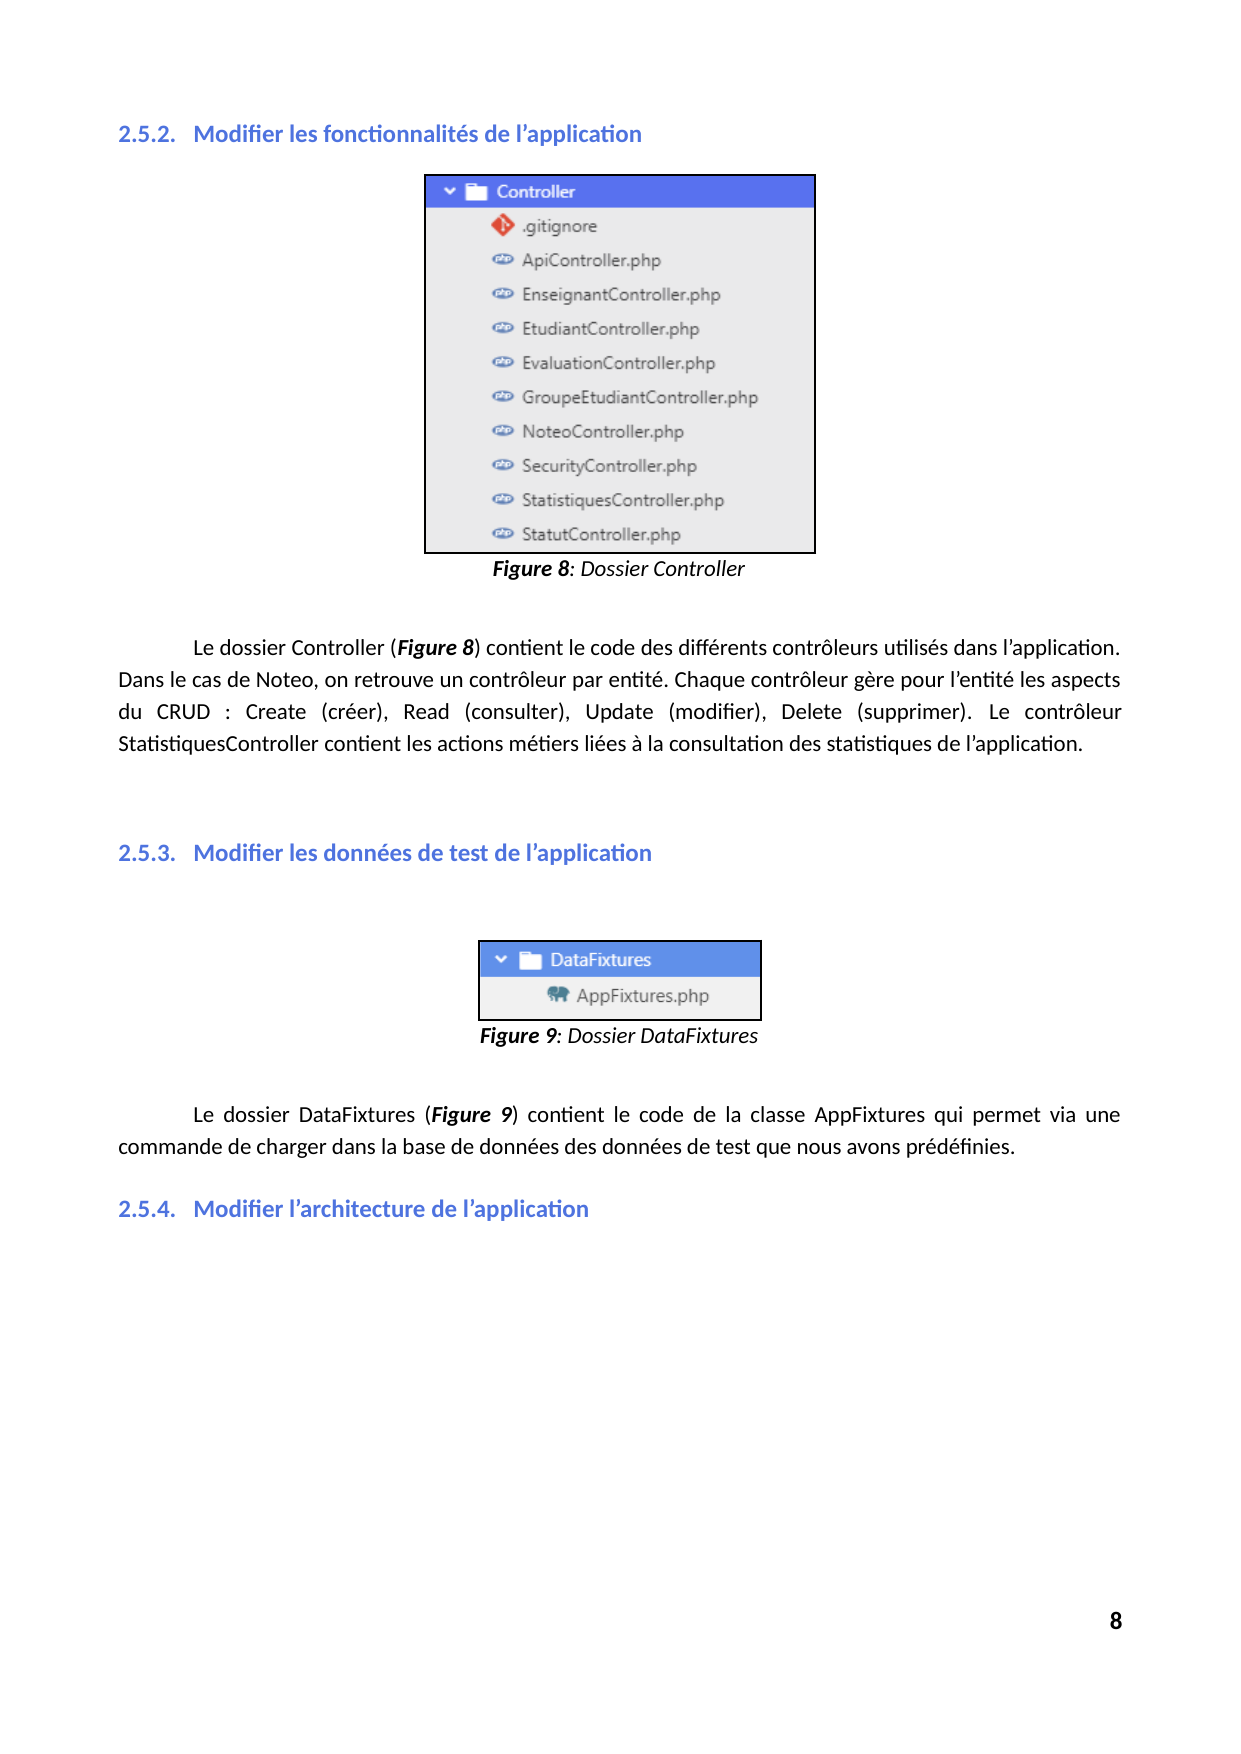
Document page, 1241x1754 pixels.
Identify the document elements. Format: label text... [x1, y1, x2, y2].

text Le dossier Controller (Figure 8) contient le code des différents contrôleurs utilisés dans l’application. Dans le cas de Noteo, on retrouve un contrôleur par entité. Chaque contrôleur gère pour l’entité les aspects du CRUD : Create (créer), Read (consulter), Update (modifier), Delete (supprimer). Le contrôleur StatistiquesController contient les actions métiers liées à la consultation des statistiques de l’application. [118, 633, 1122, 757]
picture [480, 942, 760, 1019]
text Le dossier DataFixtures (Figure 9) contient le code de la classe AppFixtures qui permet via une commande de charger dans la base de données des données de test que nous avons prédéfinies. [118, 1100, 1122, 1160]
text Figure 8: Dossier Controller [424, 554, 816, 582]
subtitle Modifier les fonctionnalités de l’application [118, 118, 1122, 149]
text Figure 9: Dossier DataFixtures [478, 1021, 762, 1049]
picture [426, 176, 814, 552]
subtitle Modifier les données de test de l’application [118, 837, 1122, 868]
subtitle Modifier l’architecture de l’application [118, 1193, 1122, 1224]
